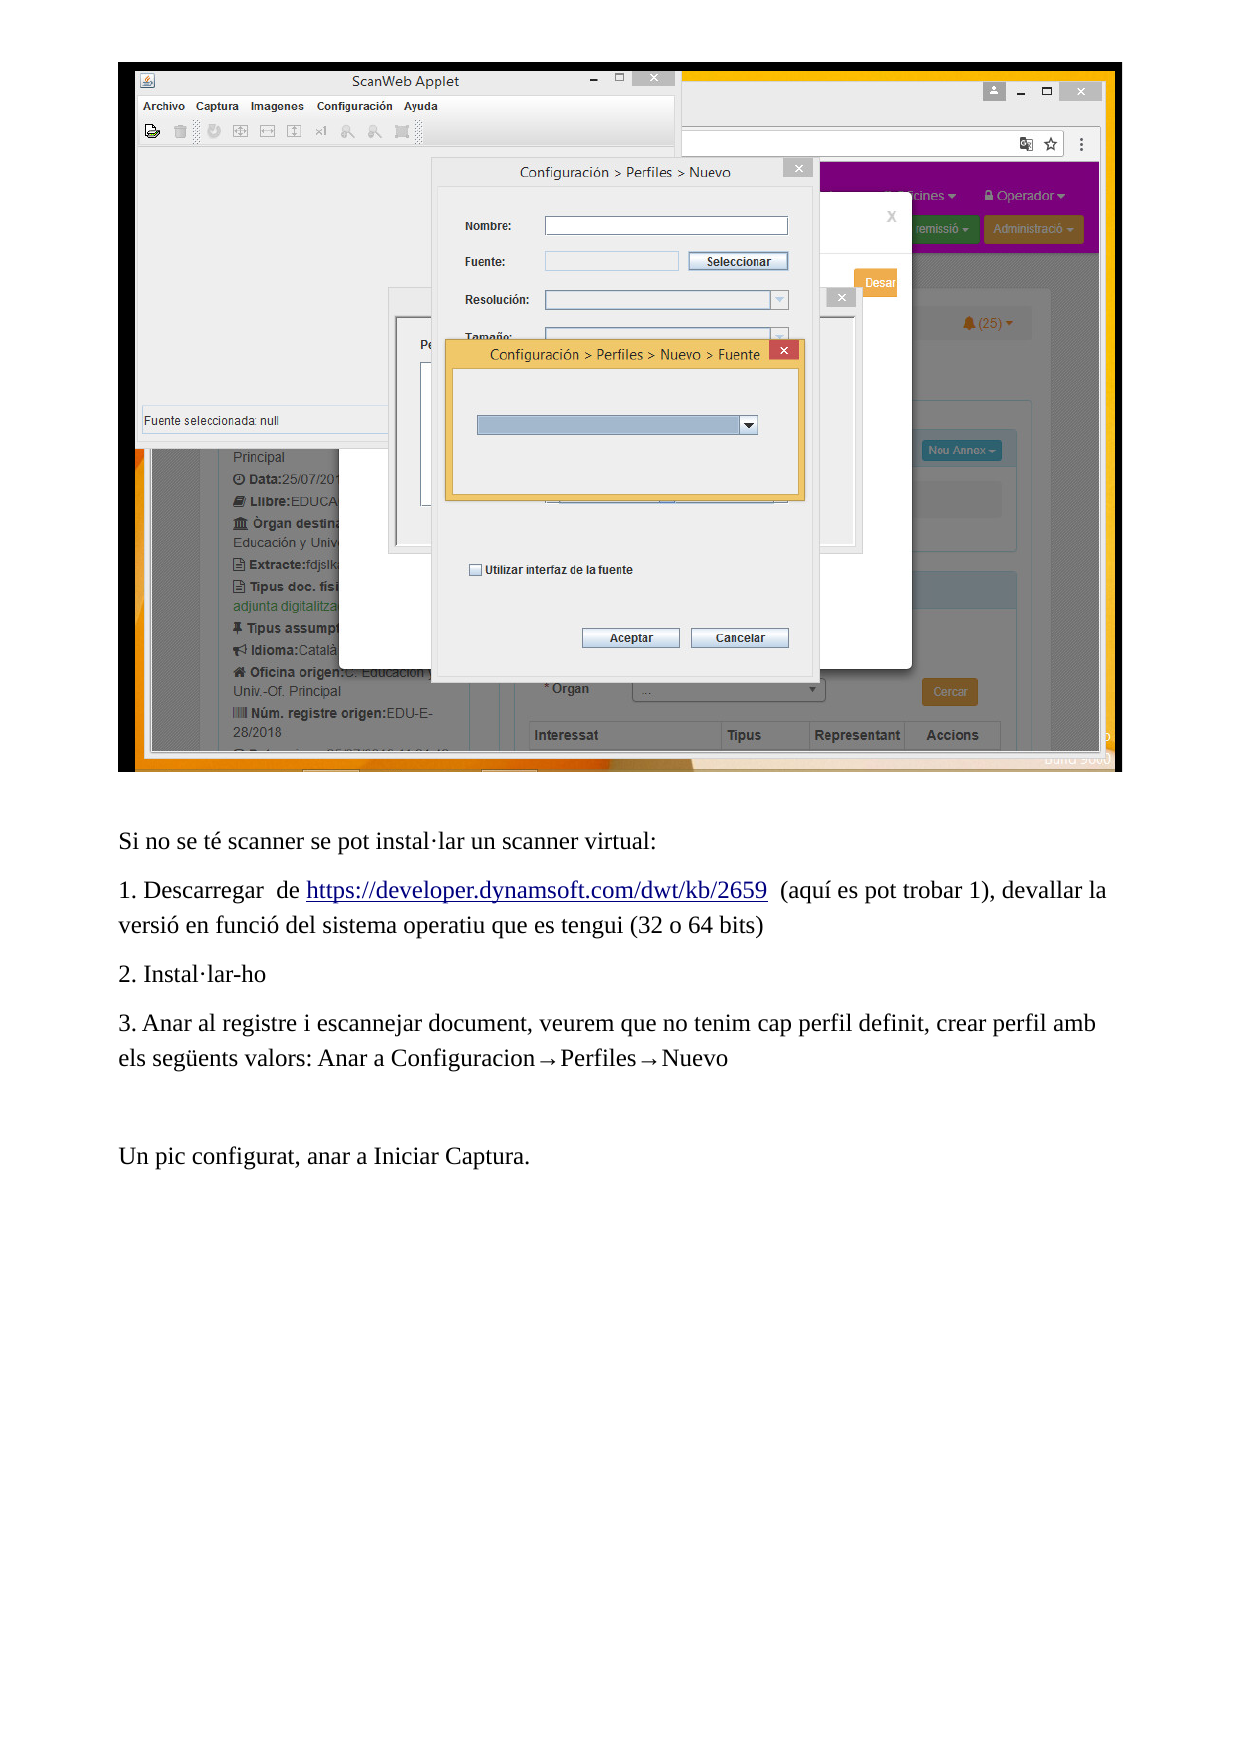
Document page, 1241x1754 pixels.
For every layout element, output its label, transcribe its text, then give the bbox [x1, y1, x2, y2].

text Un pic configurat, anar a Iniciar Captura. [118, 1141, 1122, 1169]
picture [118, 62, 1123, 772]
text 1. Descarregar de https://developer.dynamsoft.com/dwt/kb/2659 (aquí es pot trobar 1), devallar la versió en funció del sistema operatiu que es tengui (32 o 64 bits) [118, 876, 1122, 939]
text 2. Instal·lar-ho [118, 959, 1122, 988]
text 3. Anar al registre i escannejar document, veurem que no tenim cap perfil definit, crear perfil amb els següents valors: Anar a Configuracion→Perfiles→Nuevo [118, 1008, 1122, 1071]
text Si no se té scanner se pot instal·lar un scanner virtual: [118, 826, 1122, 855]
